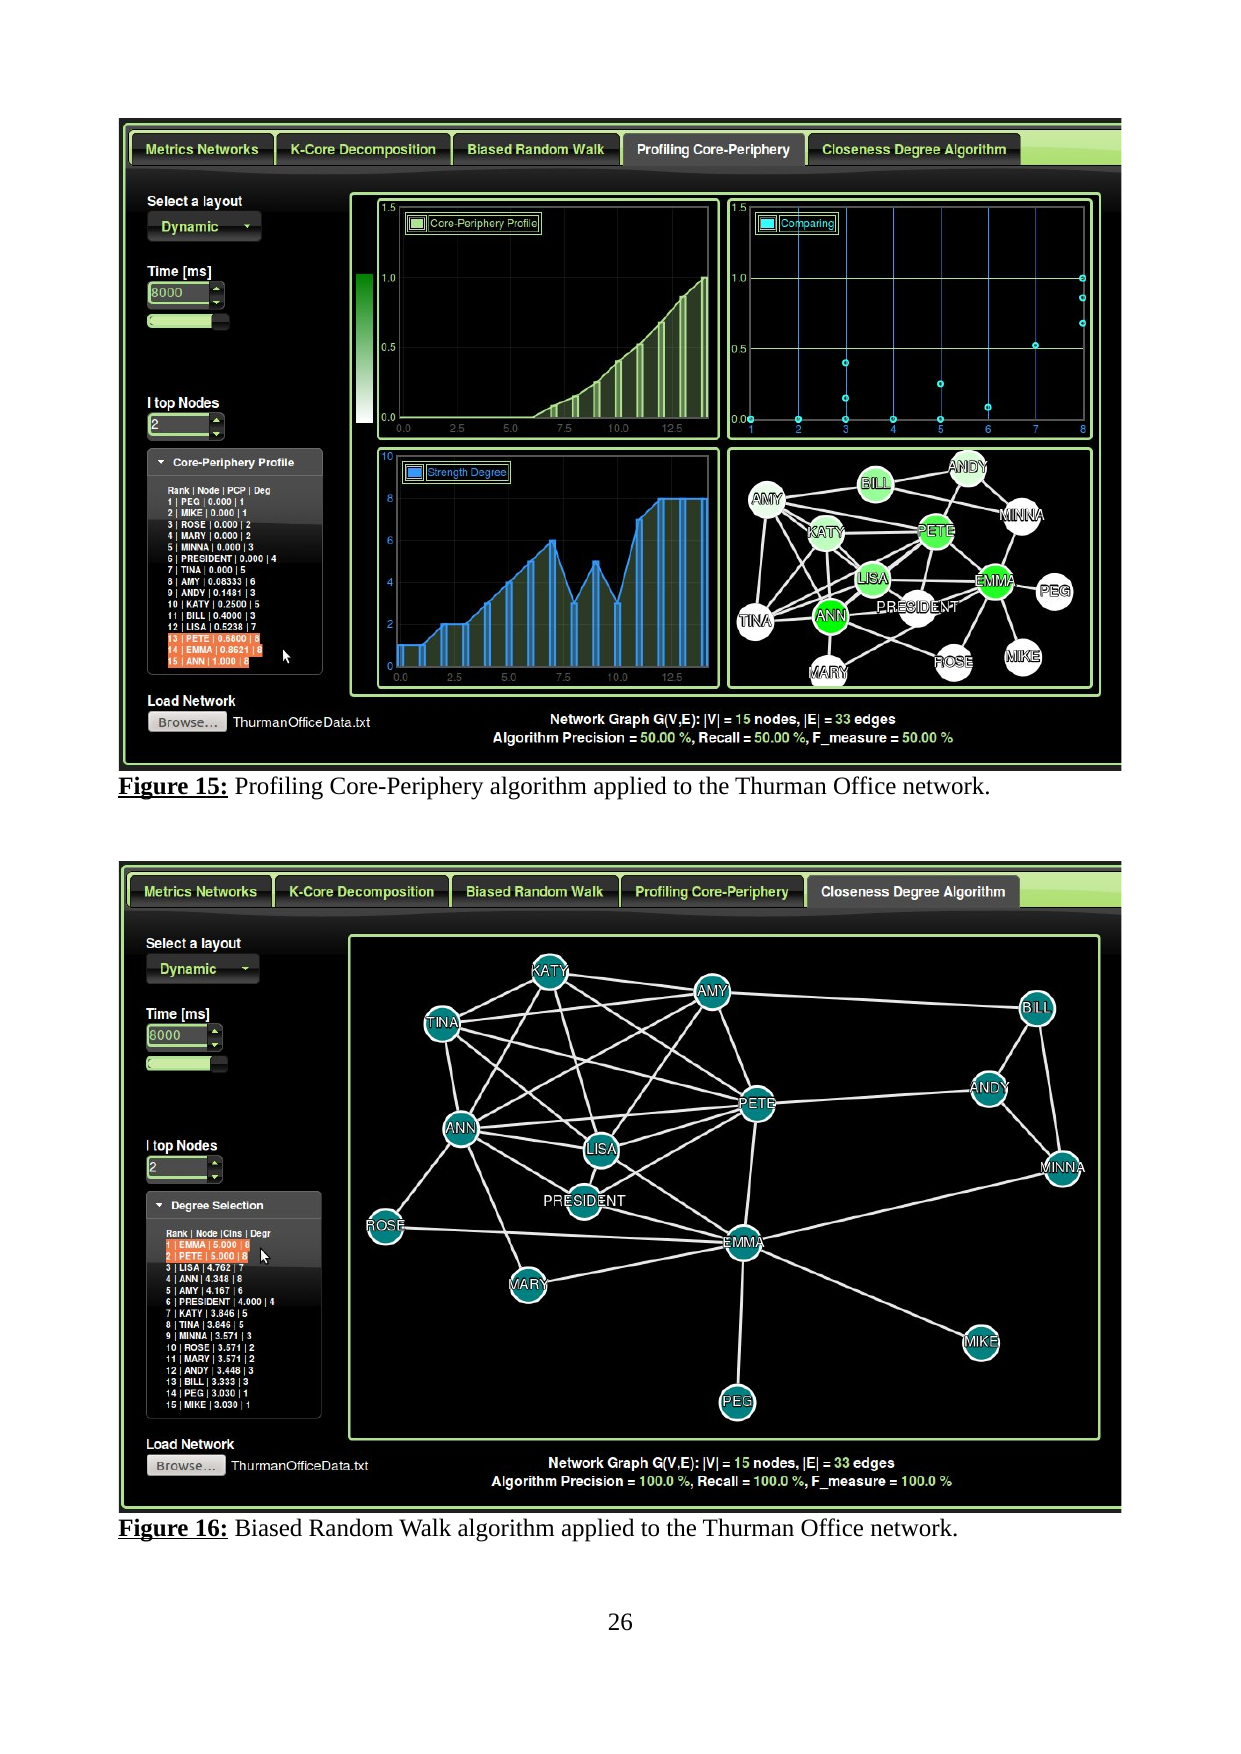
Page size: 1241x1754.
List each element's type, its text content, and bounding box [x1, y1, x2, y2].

picture [118, 861, 1122, 1513]
text Figure 16: Biased Random Walk algorithm applied to the Thurman Office network. [118, 1513, 1122, 1542]
text Figure 15: Profiling Core-Periphery algorithm applied to the Thurman Office network. [118, 771, 1122, 800]
picture [118, 118, 1122, 771]
text [118, 857, 1122, 861]
